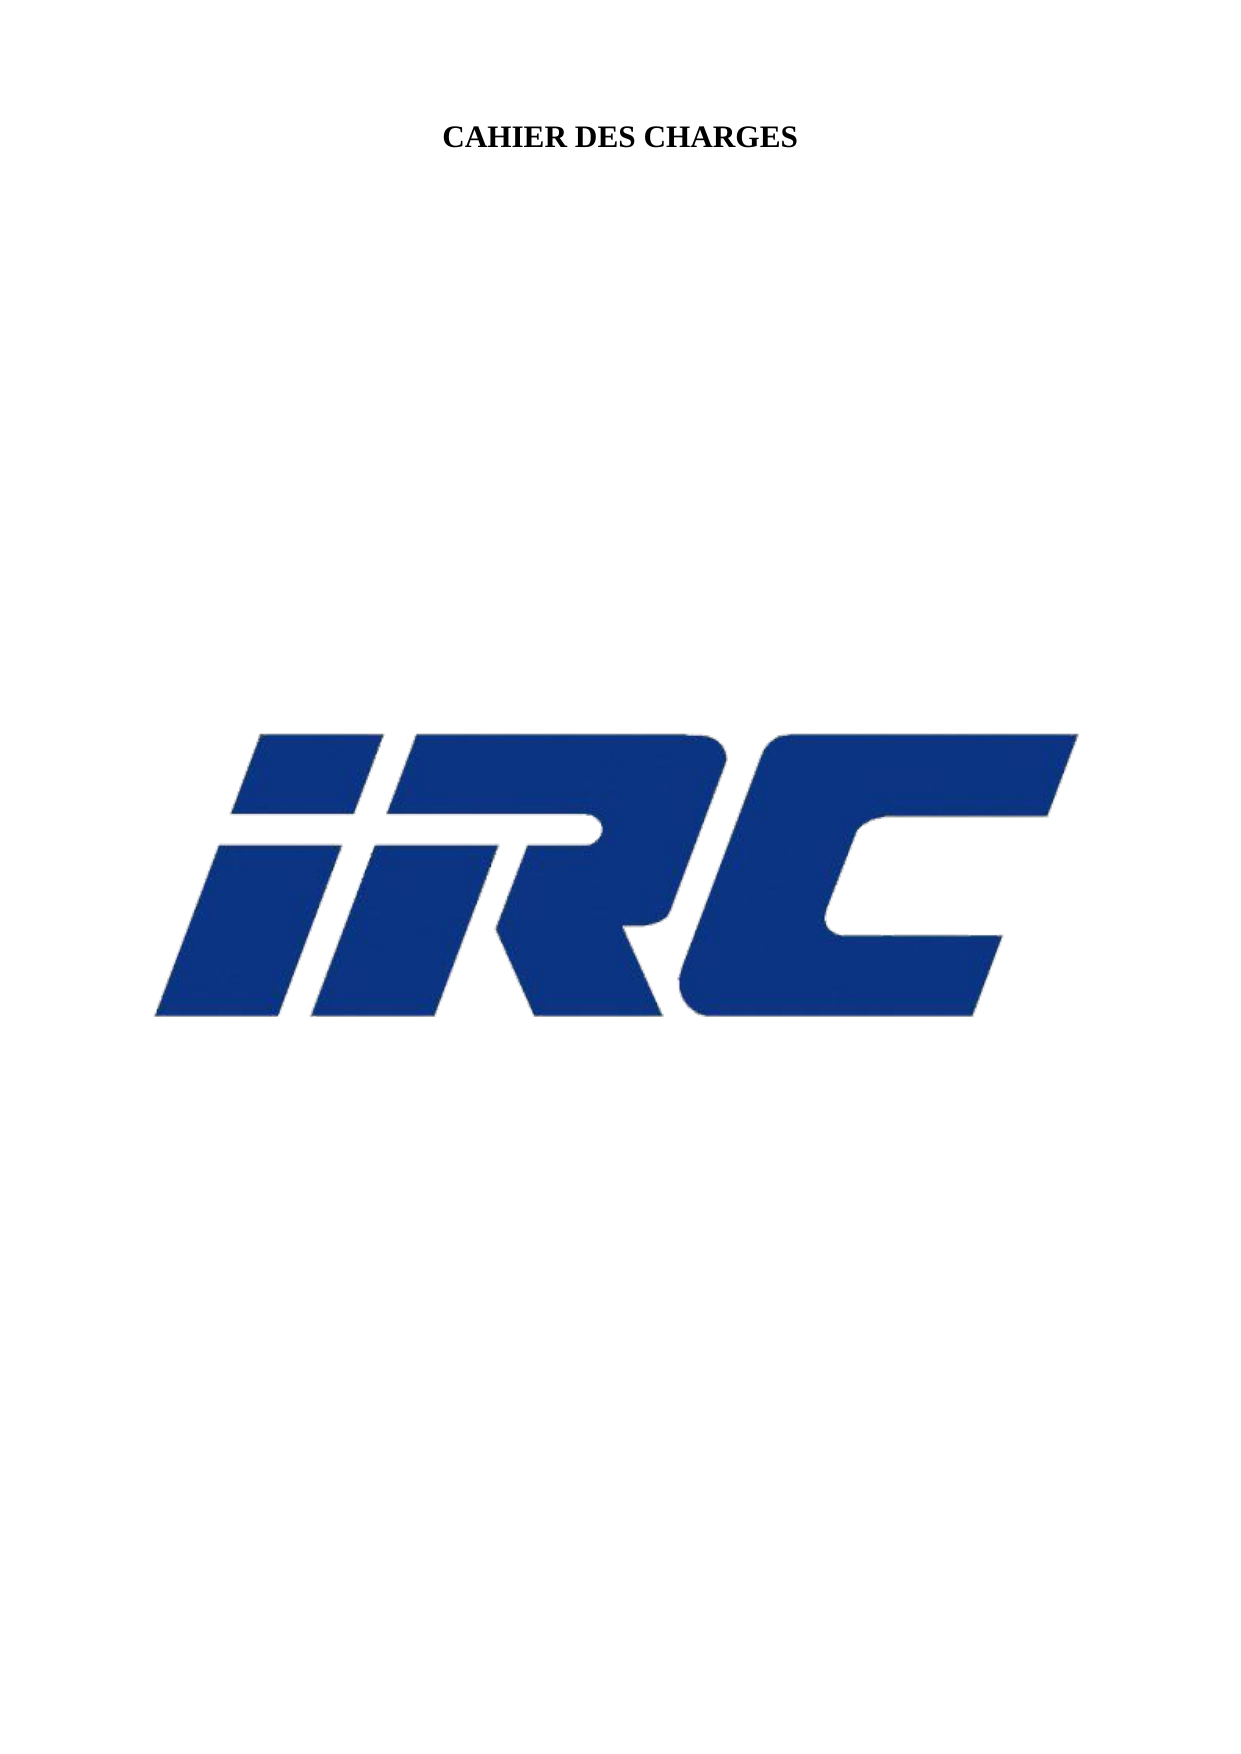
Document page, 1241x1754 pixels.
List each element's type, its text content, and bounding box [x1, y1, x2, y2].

text CAHIER DES CHARGES [118, 118, 1122, 154]
picture [152, 729, 1088, 1020]
